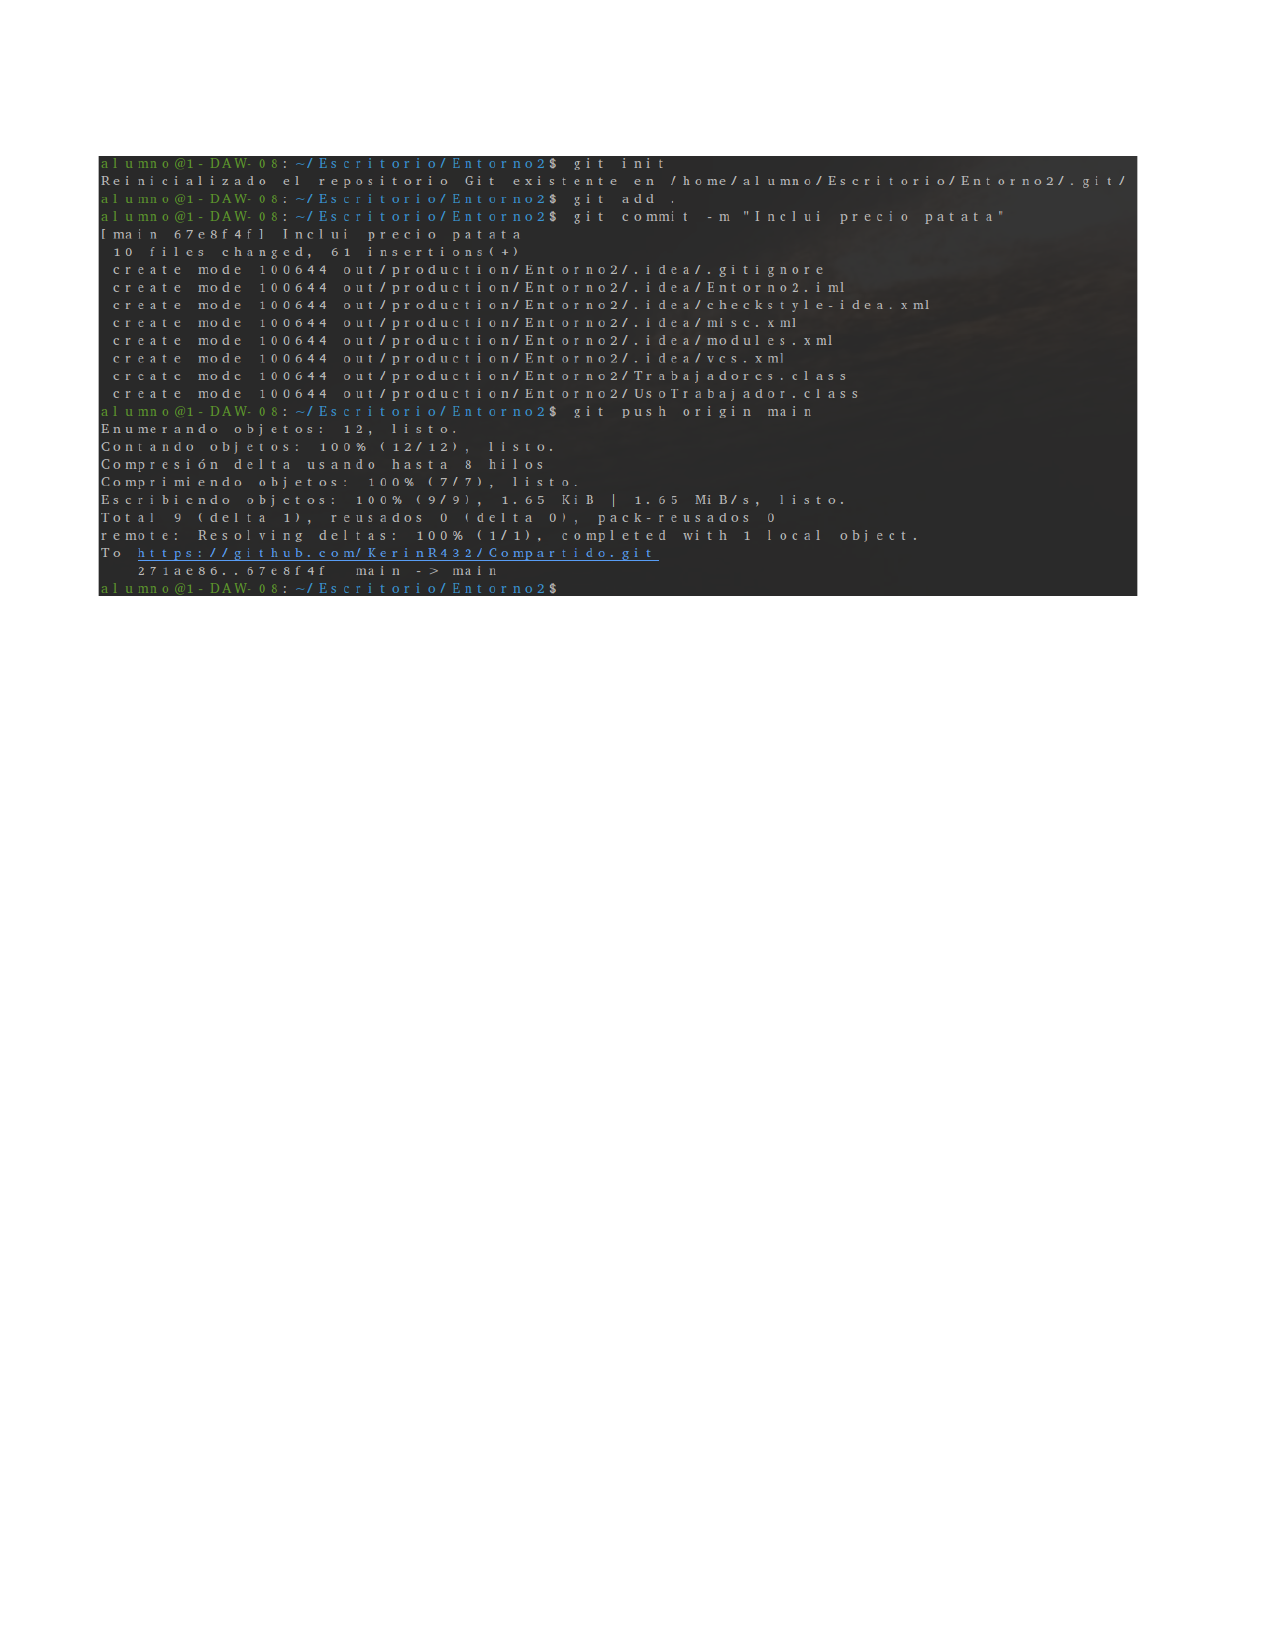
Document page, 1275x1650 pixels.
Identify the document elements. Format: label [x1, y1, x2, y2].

picture [98, 156, 1138, 596]
